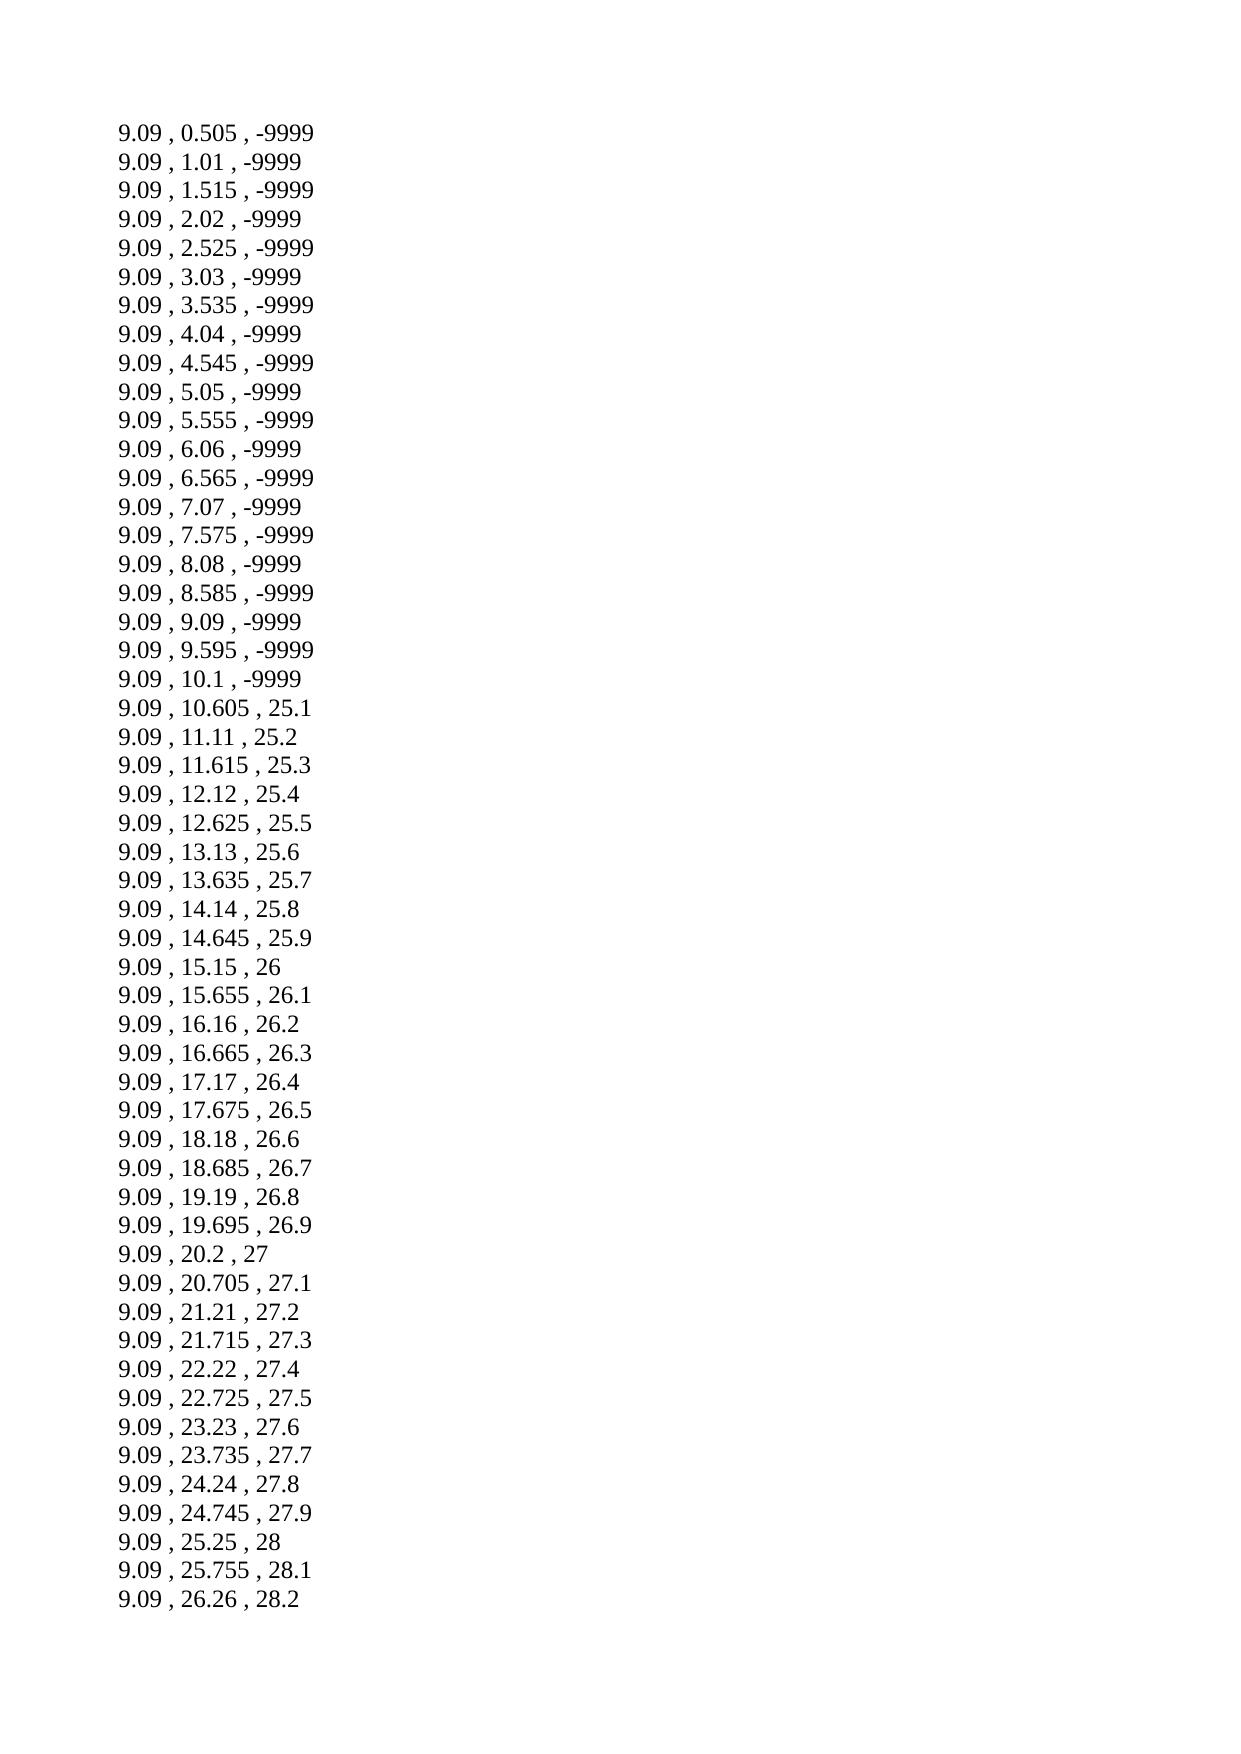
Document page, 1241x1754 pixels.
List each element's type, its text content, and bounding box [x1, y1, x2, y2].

text 9.09 , 17.675 , 26.5 [118, 1096, 1122, 1124]
text 9.09 , 13.635 , 25.7 [118, 866, 1122, 894]
text 9.09 , 3.03 , -9999 [118, 262, 1122, 291]
text 9.09 , 22.725 , 27.5 [118, 1383, 1122, 1412]
text 9.09 , 16.665 , 26.3 [118, 1038, 1122, 1067]
text 9.09 , 2.525 , -9999 [118, 233, 1122, 262]
text 9.09 , 7.575 , -9999 [118, 521, 1122, 549]
text 9.09 , 4.04 , -9999 [118, 319, 1122, 348]
text 9.09 , 5.555 , -9999 [118, 406, 1122, 434]
text 9.09 , 25.755 , 28.1 [118, 1556, 1122, 1584]
text 9.09 , 25.25 , 28 [118, 1527, 1122, 1556]
text 9.09 , 7.07 , -9999 [118, 492, 1122, 521]
text 9.09 , 12.625 , 25.5 [118, 808, 1122, 837]
text 9.09 , 1.01 , -9999 [118, 147, 1122, 176]
text 9.09 , 23.23 , 27.6 [118, 1412, 1122, 1441]
text 9.09 , 12.12 , 25.4 [118, 779, 1122, 808]
text 9.09 , 24.745 , 27.9 [118, 1498, 1122, 1527]
text 9.09 , 18.18 , 26.6 [118, 1124, 1122, 1153]
text 9.09 , 3.535 , -9999 [118, 291, 1122, 319]
text 9.09 , 19.695 , 26.9 [118, 1211, 1122, 1239]
text 9.09 , 22.22 , 27.4 [118, 1354, 1122, 1383]
text 9.09 , 10.605 , 25.1 [118, 693, 1122, 722]
text 9.09 , 20.705 , 27.1 [118, 1268, 1122, 1297]
text 9.09 , 15.15 , 26 [118, 952, 1122, 981]
text 9.09 , 21.715 , 27.3 [118, 1326, 1122, 1354]
text 9.09 , 15.655 , 26.1 [118, 981, 1122, 1009]
text 9.09 , 14.14 , 25.8 [118, 894, 1122, 923]
text 9.09 , 16.16 , 26.2 [118, 1009, 1122, 1038]
text 9.09 , 4.545 , -9999 [118, 348, 1122, 377]
text 9.09 , 5.05 , -9999 [118, 377, 1122, 406]
text 9.09 , 21.21 , 27.2 [118, 1297, 1122, 1326]
text 9.09 , 11.615 , 25.3 [118, 751, 1122, 779]
text 9.09 , 0.505 , -9999 [118, 118, 1122, 147]
text 9.09 , 26.26 , 28.2 [118, 1584, 1122, 1613]
text 9.09 , 14.645 , 25.9 [118, 923, 1122, 952]
text 9.09 , 24.24 , 27.8 [118, 1469, 1122, 1498]
text 9.09 , 10.1 , -9999 [118, 664, 1122, 693]
text 9.09 , 9.595 , -9999 [118, 636, 1122, 664]
text 9.09 , 6.06 , -9999 [118, 434, 1122, 463]
text 9.09 , 11.11 , 25.2 [118, 722, 1122, 751]
text 9.09 , 1.515 , -9999 [118, 176, 1122, 204]
text 9.09 , 13.13 , 25.6 [118, 837, 1122, 866]
text 9.09 , 9.09 , -9999 [118, 607, 1122, 636]
text 9.09 , 8.585 , -9999 [118, 578, 1122, 607]
text 9.09 , 6.565 , -9999 [118, 463, 1122, 492]
text 9.09 , 17.17 , 26.4 [118, 1067, 1122, 1096]
text 9.09 , 8.08 , -9999 [118, 549, 1122, 578]
text 9.09 , 20.2 , 27 [118, 1239, 1122, 1268]
text 9.09 , 19.19 , 26.8 [118, 1182, 1122, 1211]
text 9.09 , 23.735 , 27.7 [118, 1441, 1122, 1469]
text 9.09 , 18.685 , 26.7 [118, 1153, 1122, 1182]
text 9.09 , 2.02 , -9999 [118, 204, 1122, 233]
